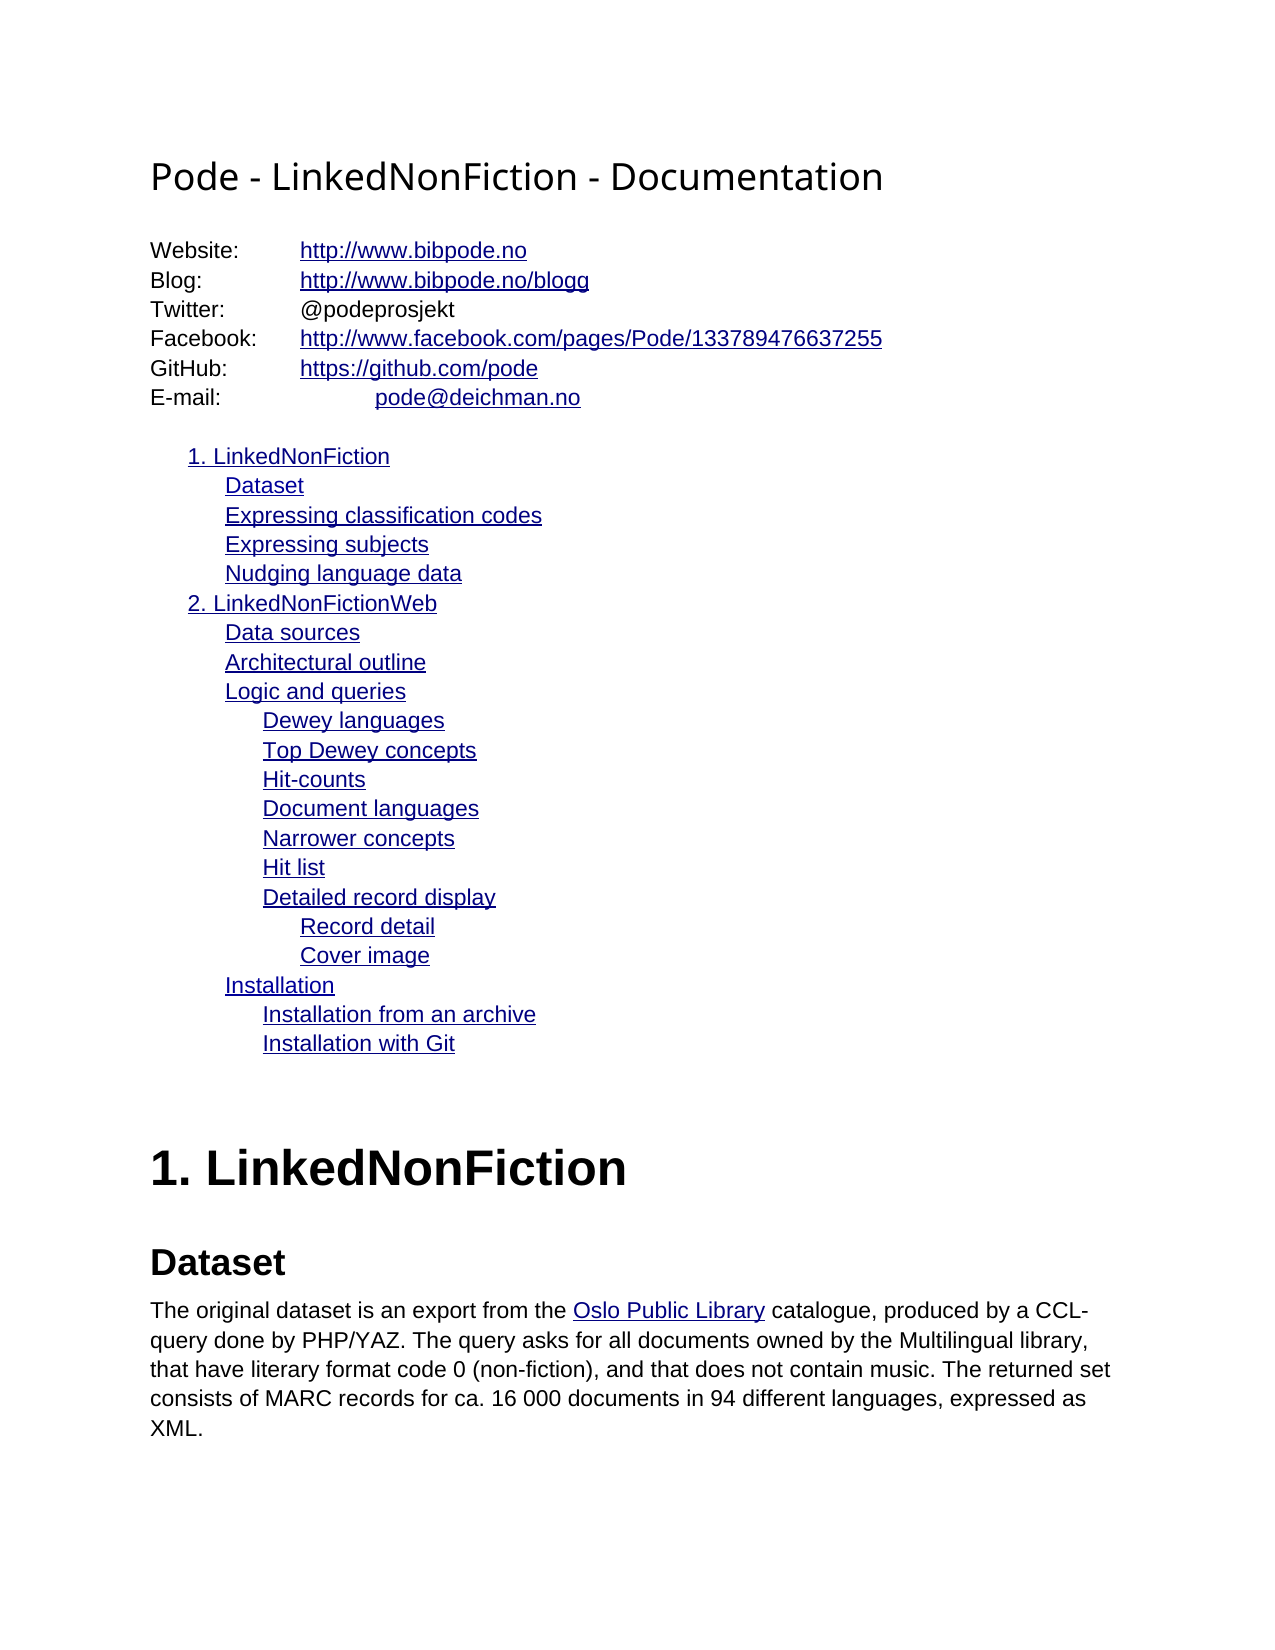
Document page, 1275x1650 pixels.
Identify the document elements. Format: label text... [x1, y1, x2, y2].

text Installation from an archive [262, 1002, 1125, 1027]
text Expressing subjects [225, 532, 1125, 557]
text Dataset [225, 473, 1125, 499]
text Installation with Git [262, 1031, 1125, 1057]
text The original dataset is an export from the Oslo Public Library catalogue, produced by a CCL-query done by PHP/YAZ. The query asks for all documents owned by the Multilingual library, that have literary format code 0 (non-fiction), and that does not contain music. The returned set consists of MARC records for ca. 16 000 documents in 94 different languages, expressed as XML. [150, 1298, 1125, 1441]
text Installation [225, 972, 1125, 998]
text Data sources [225, 620, 1125, 646]
text Top Dewey concepts [262, 737, 1125, 763]
text Architectural outline [225, 649, 1125, 675]
text Hit list [262, 855, 1125, 881]
text 1. LinkedNonFiction [187, 444, 1125, 469]
text Twitter: @podeprosjekt [150, 297, 1125, 322]
text GitHub: https://github.com/pode [150, 356, 1125, 381]
text Facebook: http://www.facebook.com/pages/Pode/133789476637255 [150, 326, 1125, 352]
text Nudging language data [225, 561, 1125, 587]
subtitle Dataset [150, 1242, 1125, 1283]
text E-mail: pode@deichman.no [150, 385, 1125, 411]
text Website: http://www.bibpode.no [150, 238, 1125, 264]
text Detailed record display [262, 884, 1125, 910]
text Narrower concepts [262, 826, 1125, 851]
text 2. LinkedNonFictionWeb [187, 591, 1125, 616]
text Expressing classification codes [225, 502, 1125, 528]
text Cover image [300, 943, 1125, 969]
text Record detail [300, 914, 1125, 939]
text Dewey languages [262, 708, 1125, 734]
subtitle 1. LinkedNonFiction [150, 1140, 1125, 1196]
text Logic and queries [225, 679, 1125, 704]
text Pode - LinkedNonFiction - Documentation [150, 150, 1125, 201]
text Hit-counts [262, 767, 1125, 792]
text Blog: http://www.bibpode.no/blogg [150, 267, 1125, 293]
text Document languages [262, 796, 1125, 822]
